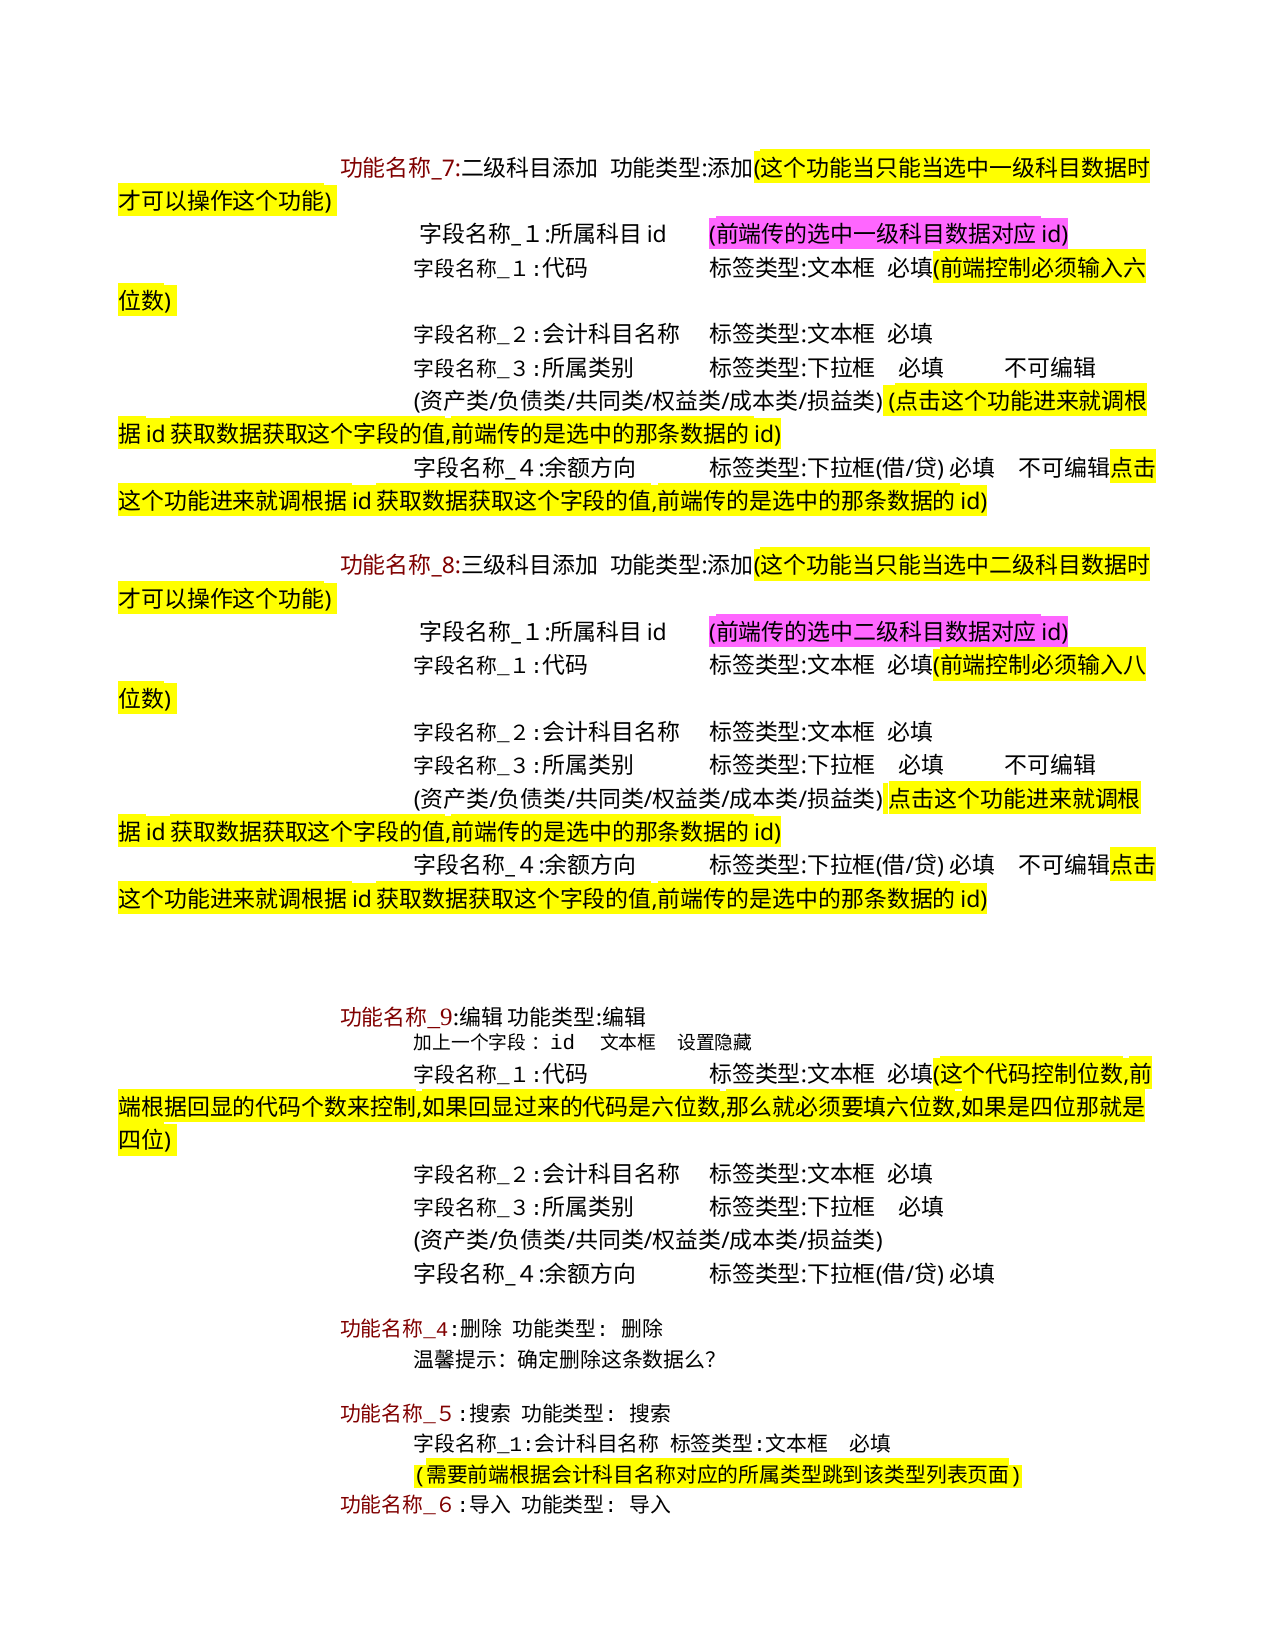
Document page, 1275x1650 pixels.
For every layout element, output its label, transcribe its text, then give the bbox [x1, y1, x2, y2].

text 字段名称_４:余额方向 标签类型:下拉框(借/贷) 必填 不可编辑点击这个功能进来就调根据id获取数据获取这个字段的值,前端传的是选中的那条数据的id) [118, 847, 1157, 914]
text 字段名称_２:会计科目名称 标签类型:文本框 必填 [118, 316, 1157, 349]
text 功能名称_５:搜索 功能类型: 搜索 [118, 1397, 1157, 1427]
text 字段名称_１:所属科目id (前端传的选中一级科目数据对应id) [118, 216, 1157, 249]
text (资产类/负债类/共同类/权益类/成本类/损益类) 点击这个功能进来就调根据id获取数据获取这个字段的值,前端传的是选中的那条数据的id) [118, 781, 1157, 847]
text 字段名称_４:余额方向 标签类型:下拉框(借/贷) 必填 [118, 1256, 1157, 1289]
text (需要前端根据会计科目名称对应的所属类型跳到该类型列表页面) [118, 1458, 1157, 1488]
text 温馨提示：确定删除这条数据么？ [118, 1343, 1157, 1373]
text 功能名称_7:二级科目添加 功能类型:添加(这个功能当只能当选中一级科目数据时才可以操作这个功能) [118, 149, 1157, 216]
text 功能名称_8:三级科目添加 功能类型:添加(这个功能当只能当选中二级科目数据时才可以操作这个功能) [118, 547, 1157, 614]
text 字段名称_３:所属类别 标签类型:下拉框 必填 不可编辑 [118, 747, 1157, 781]
text 字段名称_２:会计科目名称 标签类型:文本框 必填 [118, 714, 1157, 747]
text 功能名称_9:编辑 功能类型:编辑 [118, 1000, 1157, 1032]
text 功能名称_６:导入 功能类型: 导入 [118, 1488, 1157, 1519]
text 字段名称_１:代码 标签类型:文本框 必填(这个代码控制位数,前端根据回显的代码个数来控制,如果回显过来的代码是六位数,那么就必须要填六位数,如果是四位那就是四位) [118, 1056, 1157, 1156]
text 字段名称_２:会计科目名称 标签类型:文本框 必填 [118, 1156, 1157, 1189]
text (资产类/负债类/共同类/权益类/成本类/损益类) (点击这个功能进来就调根据id获取数据获取这个字段的值,前端传的是选中的那条数据的id) [118, 383, 1157, 449]
text 字段名称_３:所属类别 标签类型:下拉框 必填 不可编辑 [118, 349, 1157, 383]
text 字段名称_1:会计科目名称 标签类型:文本框 必填 [118, 1427, 1157, 1458]
text 字段名称_１:所属科目id (前端传的选中二级科目数据对应id) [118, 614, 1157, 647]
text 功能名称_4:删除 功能类型: 删除 [118, 1313, 1157, 1343]
text 字段名称_１:代码 标签类型:文本框 必填(前端控制必须输入八位数) [118, 647, 1157, 714]
text 字段名称_３:所属类别 标签类型:下拉框 必填 [118, 1189, 1157, 1222]
text 字段名称_１:代码 标签类型:文本框 必填(前端控制必须输入六位数) [118, 249, 1157, 316]
text 字段名称_４:余额方向 标签类型:下拉框(借/贷) 必填 不可编辑点击这个功能进来就调根据id获取数据获取这个字段的值,前端传的是选中的那条数据的id) [118, 449, 1157, 516]
text (资产类/负债类/共同类/权益类/成本类/损益类) [118, 1222, 1157, 1256]
text 加上一个字段 ：id 文本框 设置隐藏 [118, 1032, 1157, 1056]
